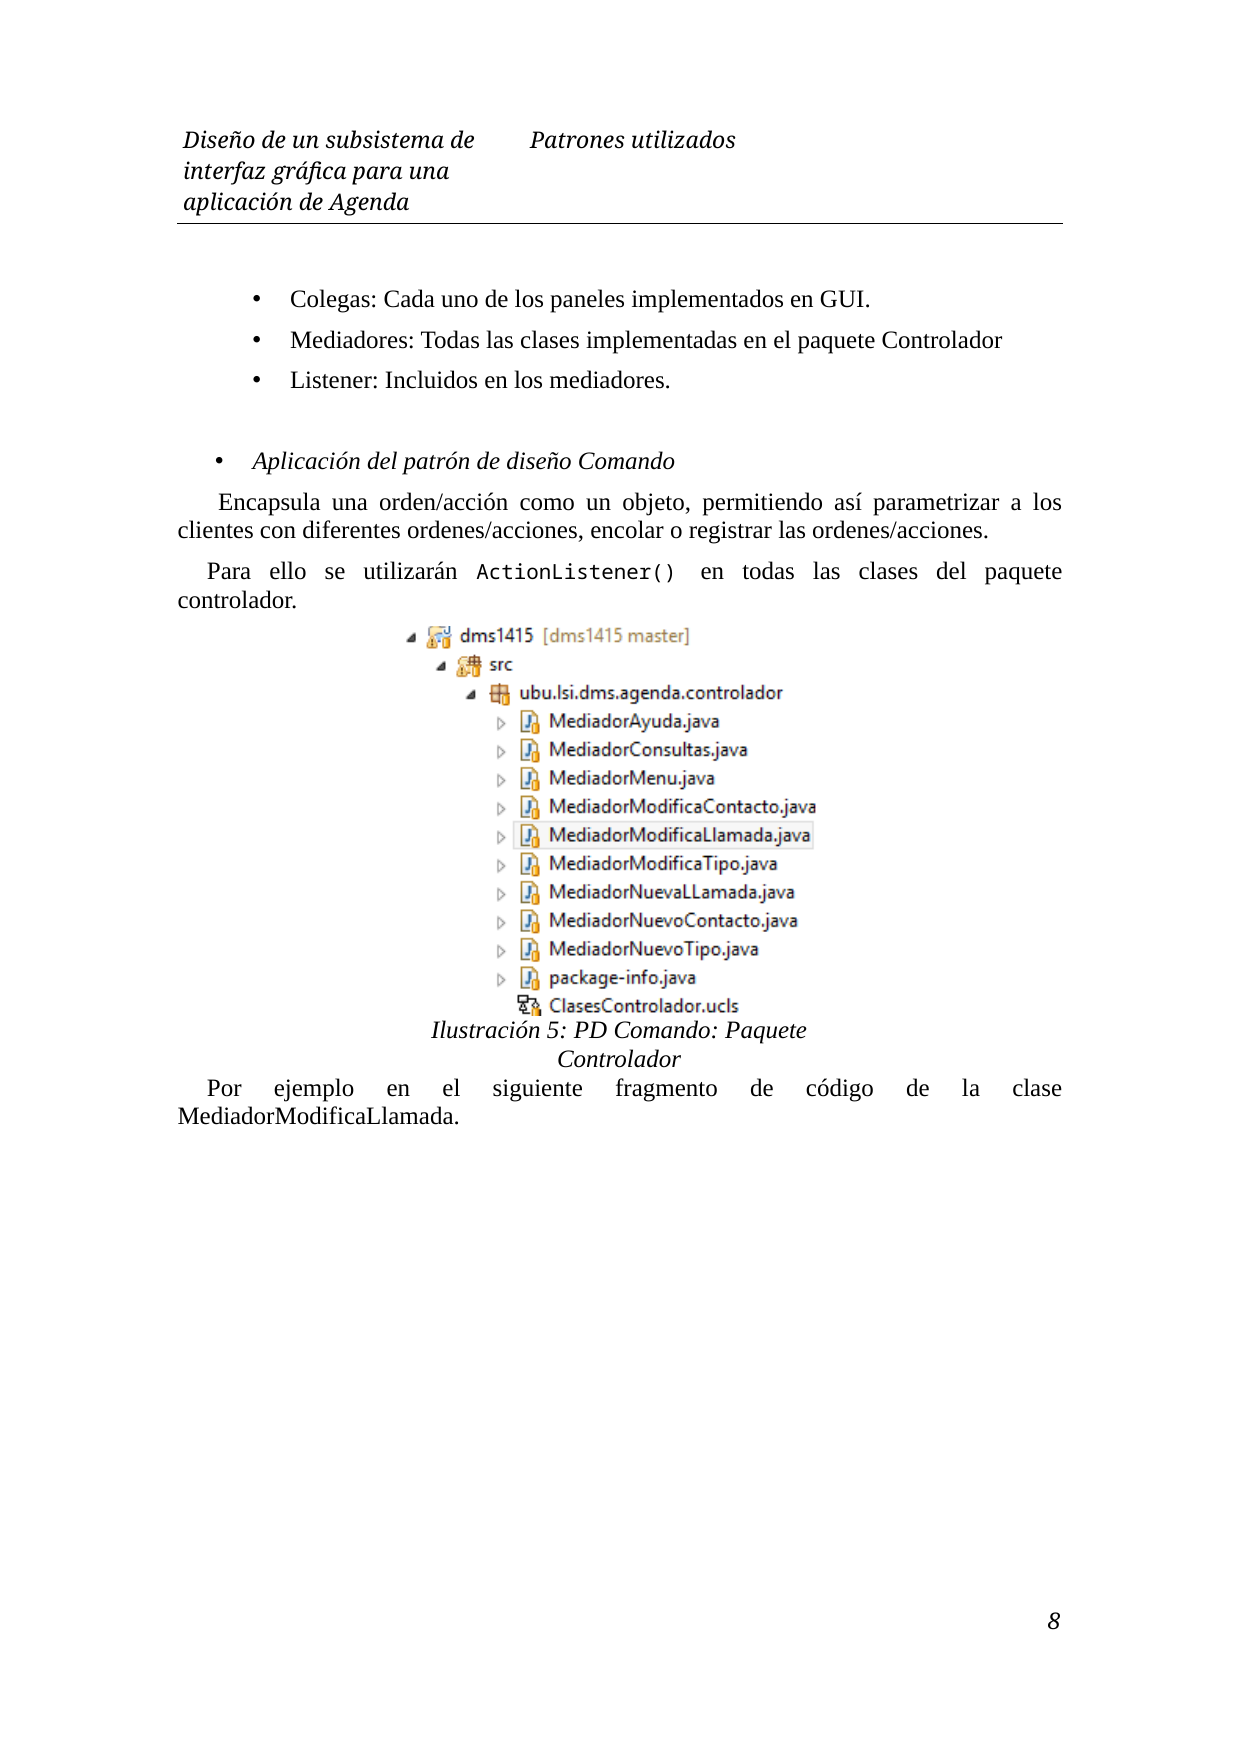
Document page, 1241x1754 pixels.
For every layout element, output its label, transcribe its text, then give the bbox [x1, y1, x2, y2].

text Por ejemplo en el siguiente fragmento de código de la clase MediadorModificaLlamada. [177, 626, 1063, 1130]
list Colegas: Cada uno de los paneles implementados en GUI. [252, 284, 1063, 313]
list Mediadores: Todas las clases implementadas en el paquete Controlador [252, 325, 1063, 353]
list Listener: Incluidos en los mediadores. [252, 365, 1063, 394]
text Para ello se utilizarán ActionListener() en todas las clases del paquete controlador. [177, 556, 1063, 614]
list Aplicación del patrón de diseño Comando [215, 446, 1063, 475]
text Encapsula una orden/acción como un objeto, permitiendo así parametrizar a los clientes con diferentes ordenes/acciones, encolar o registrar las ordenes/acciones. [177, 487, 1063, 544]
text Ilustración 5: PD Comando: Paquete Controlador [405, 1016, 835, 1073]
